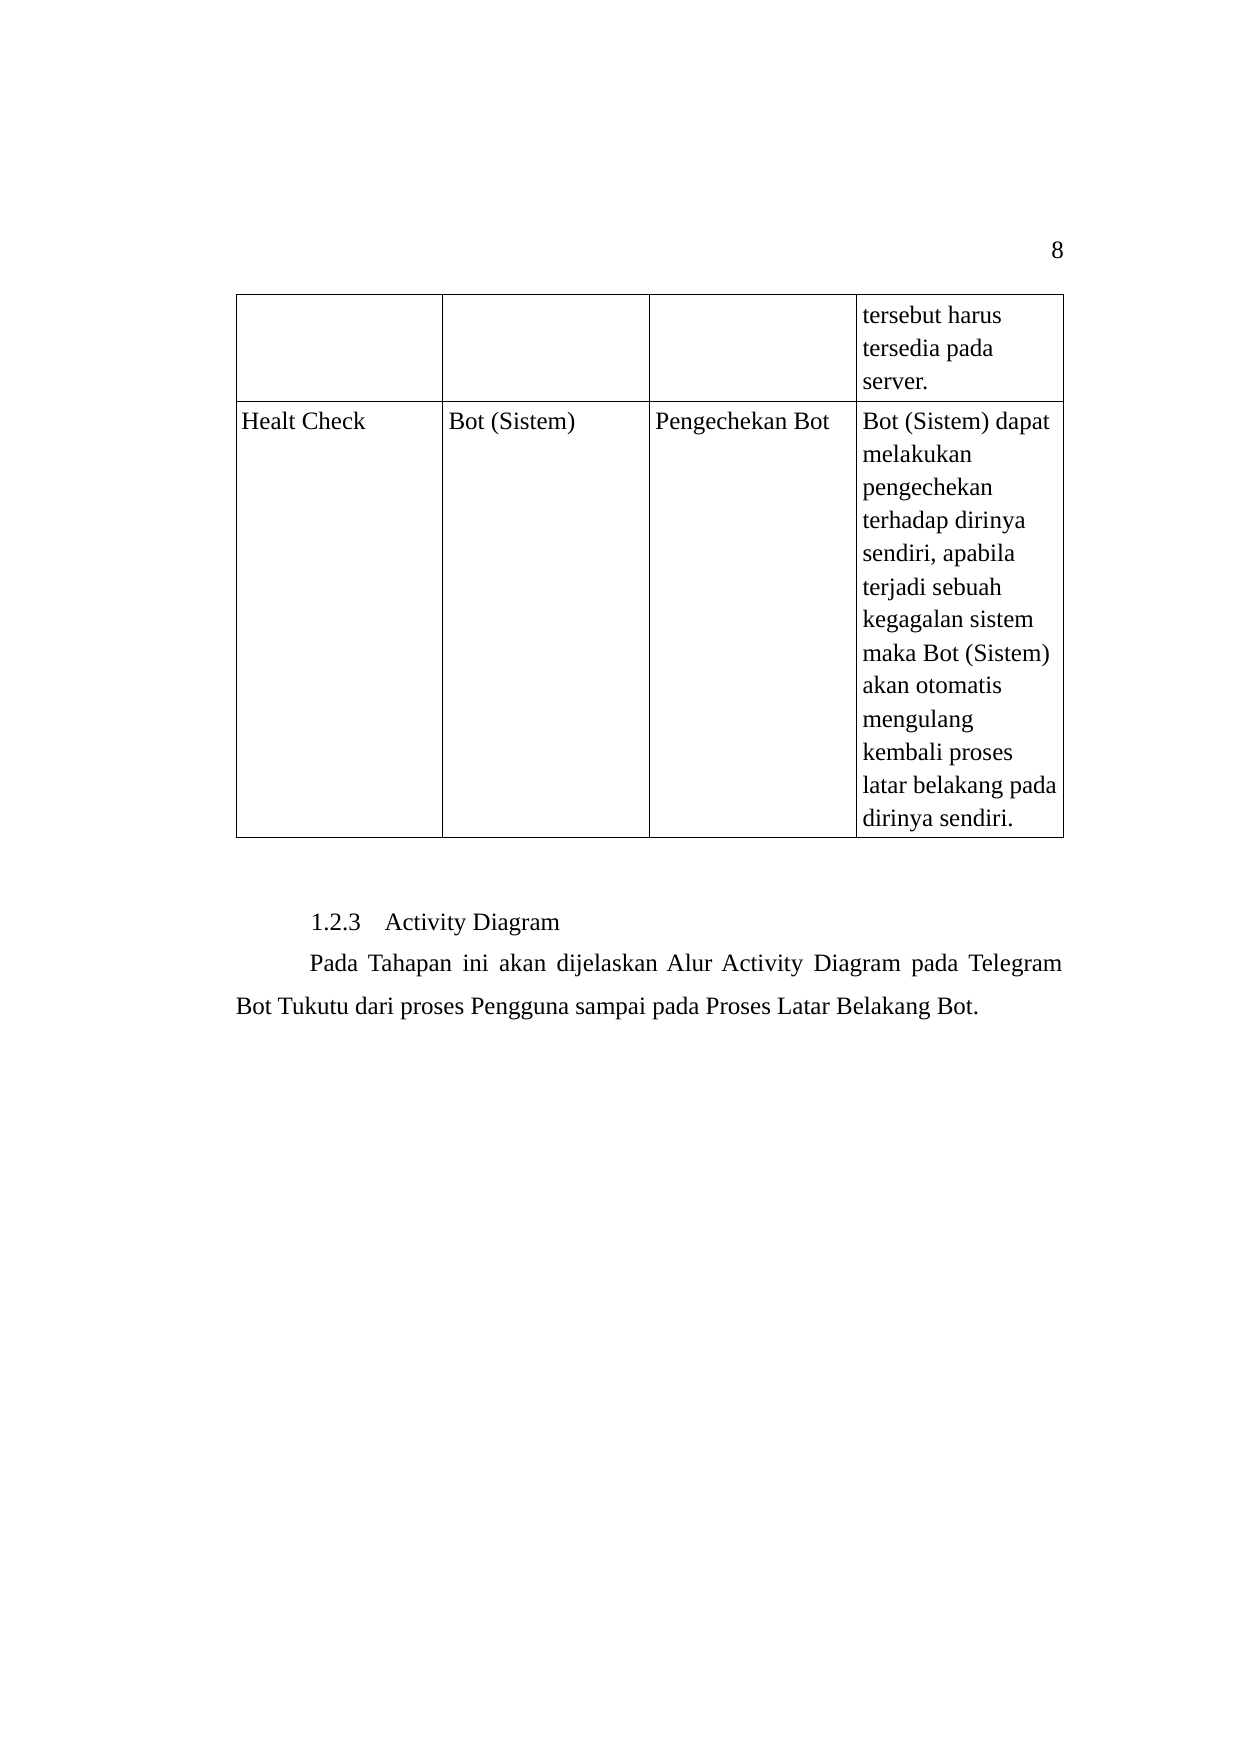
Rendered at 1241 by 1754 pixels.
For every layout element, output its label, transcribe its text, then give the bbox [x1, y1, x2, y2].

table_cell Bot (Sistem) dapat melakukan pengechekan terhadap dirinya sendiri, apabila terjadi sebuah kegagalan sistem maka Bot (Sistem) akan otomatis mengulang kembali proses latar belakang pada dirinya sendiri. [857, 402, 1063, 837]
text Pada Tahapan ini akan dijelaskan Alur Activity Diagram pada Telegram Bot Tukutu dari proses Pengguna sampai pada Proses Latar Belakang Bot. [236, 948, 1063, 1019]
table_cell tersebut harus tersedia pada server. [857, 295, 1063, 401]
table_cell Pengechekan Bot [650, 402, 856, 837]
table_cell [650, 295, 856, 401]
table_cell [443, 295, 649, 401]
table_cell Healt Check [237, 402, 442, 837]
table_cell Bot (Sistem) [443, 402, 649, 837]
subtitle Activity Diagram [311, 907, 1063, 936]
table_cell [237, 295, 442, 401]
